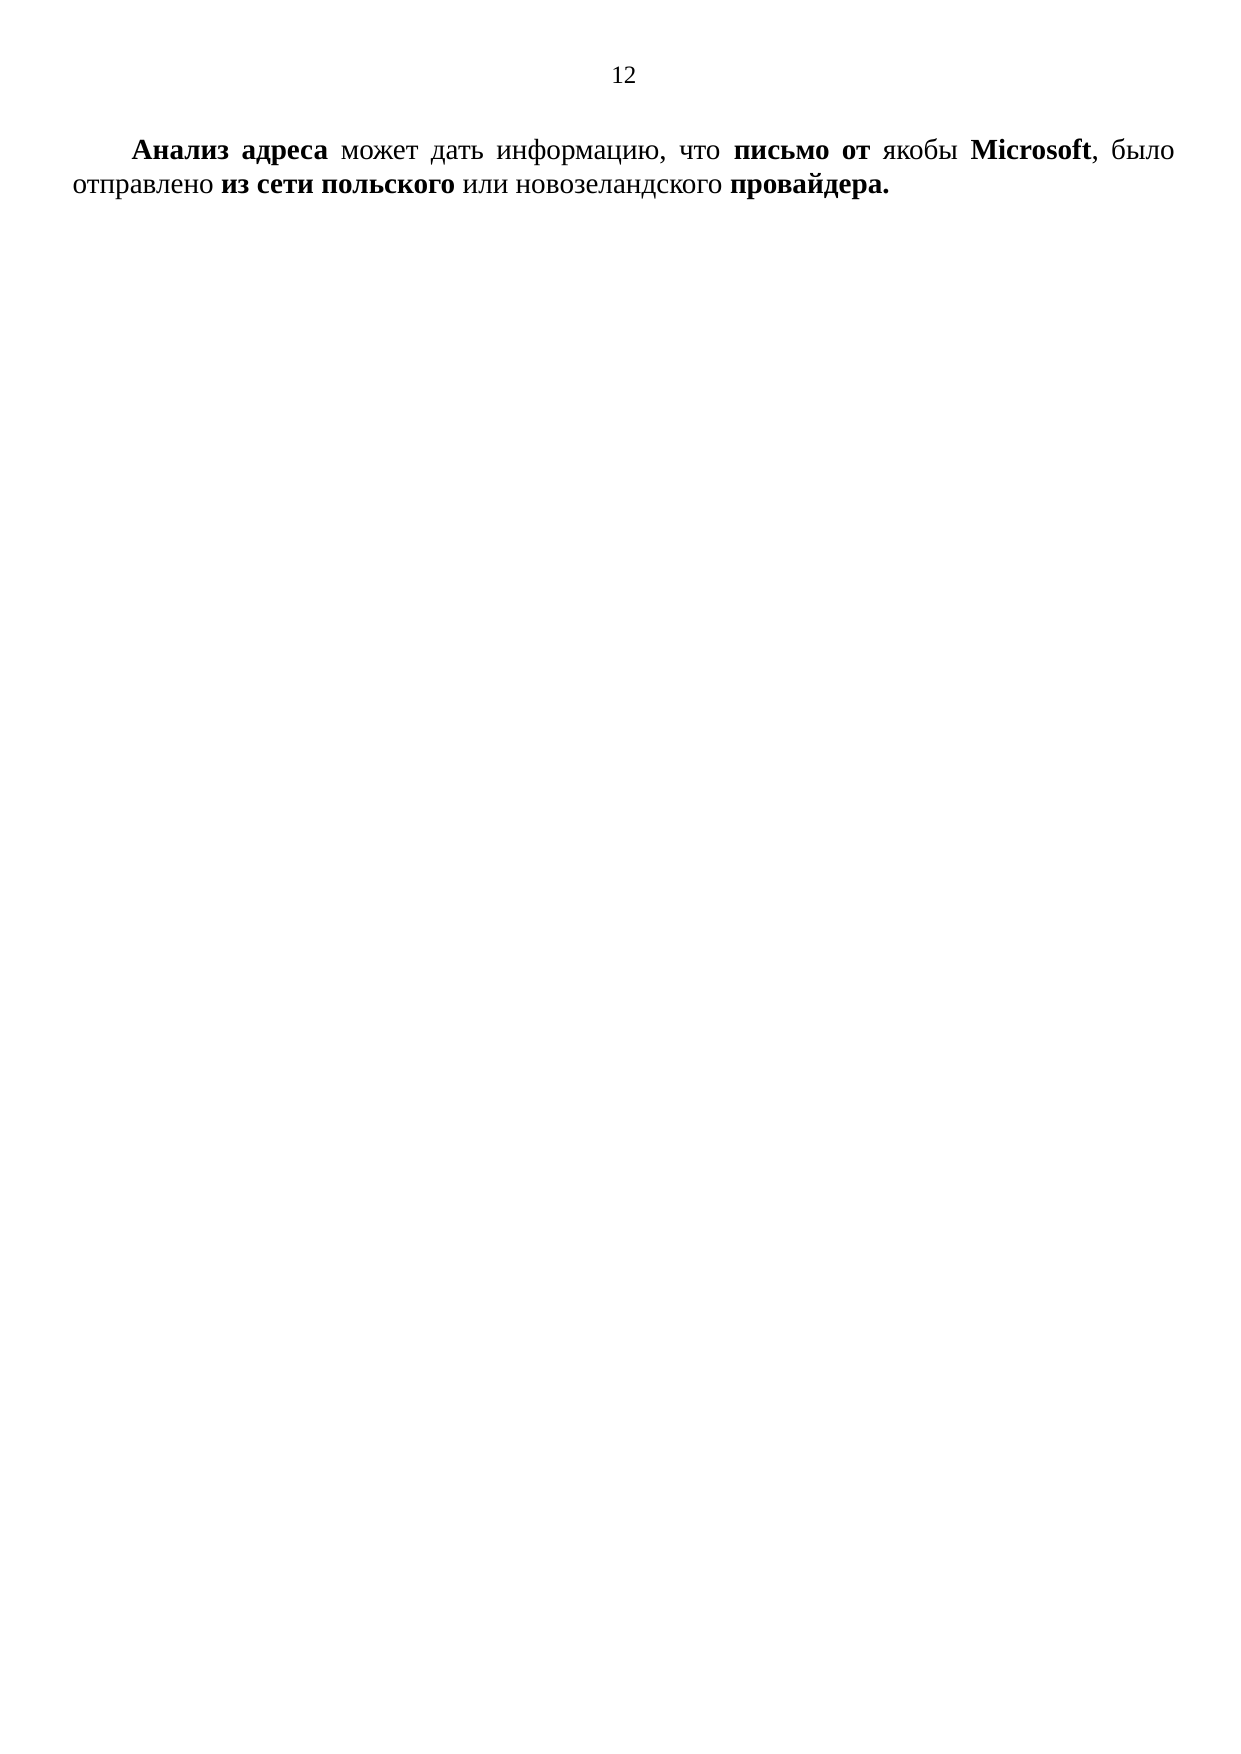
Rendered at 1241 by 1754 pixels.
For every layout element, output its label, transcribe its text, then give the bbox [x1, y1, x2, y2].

text Анализ адреса может дать информацию, что письмо от якобы Microsoft, было отправлено из сети польского или новозеландского провайдера. [72, 132, 1175, 199]
